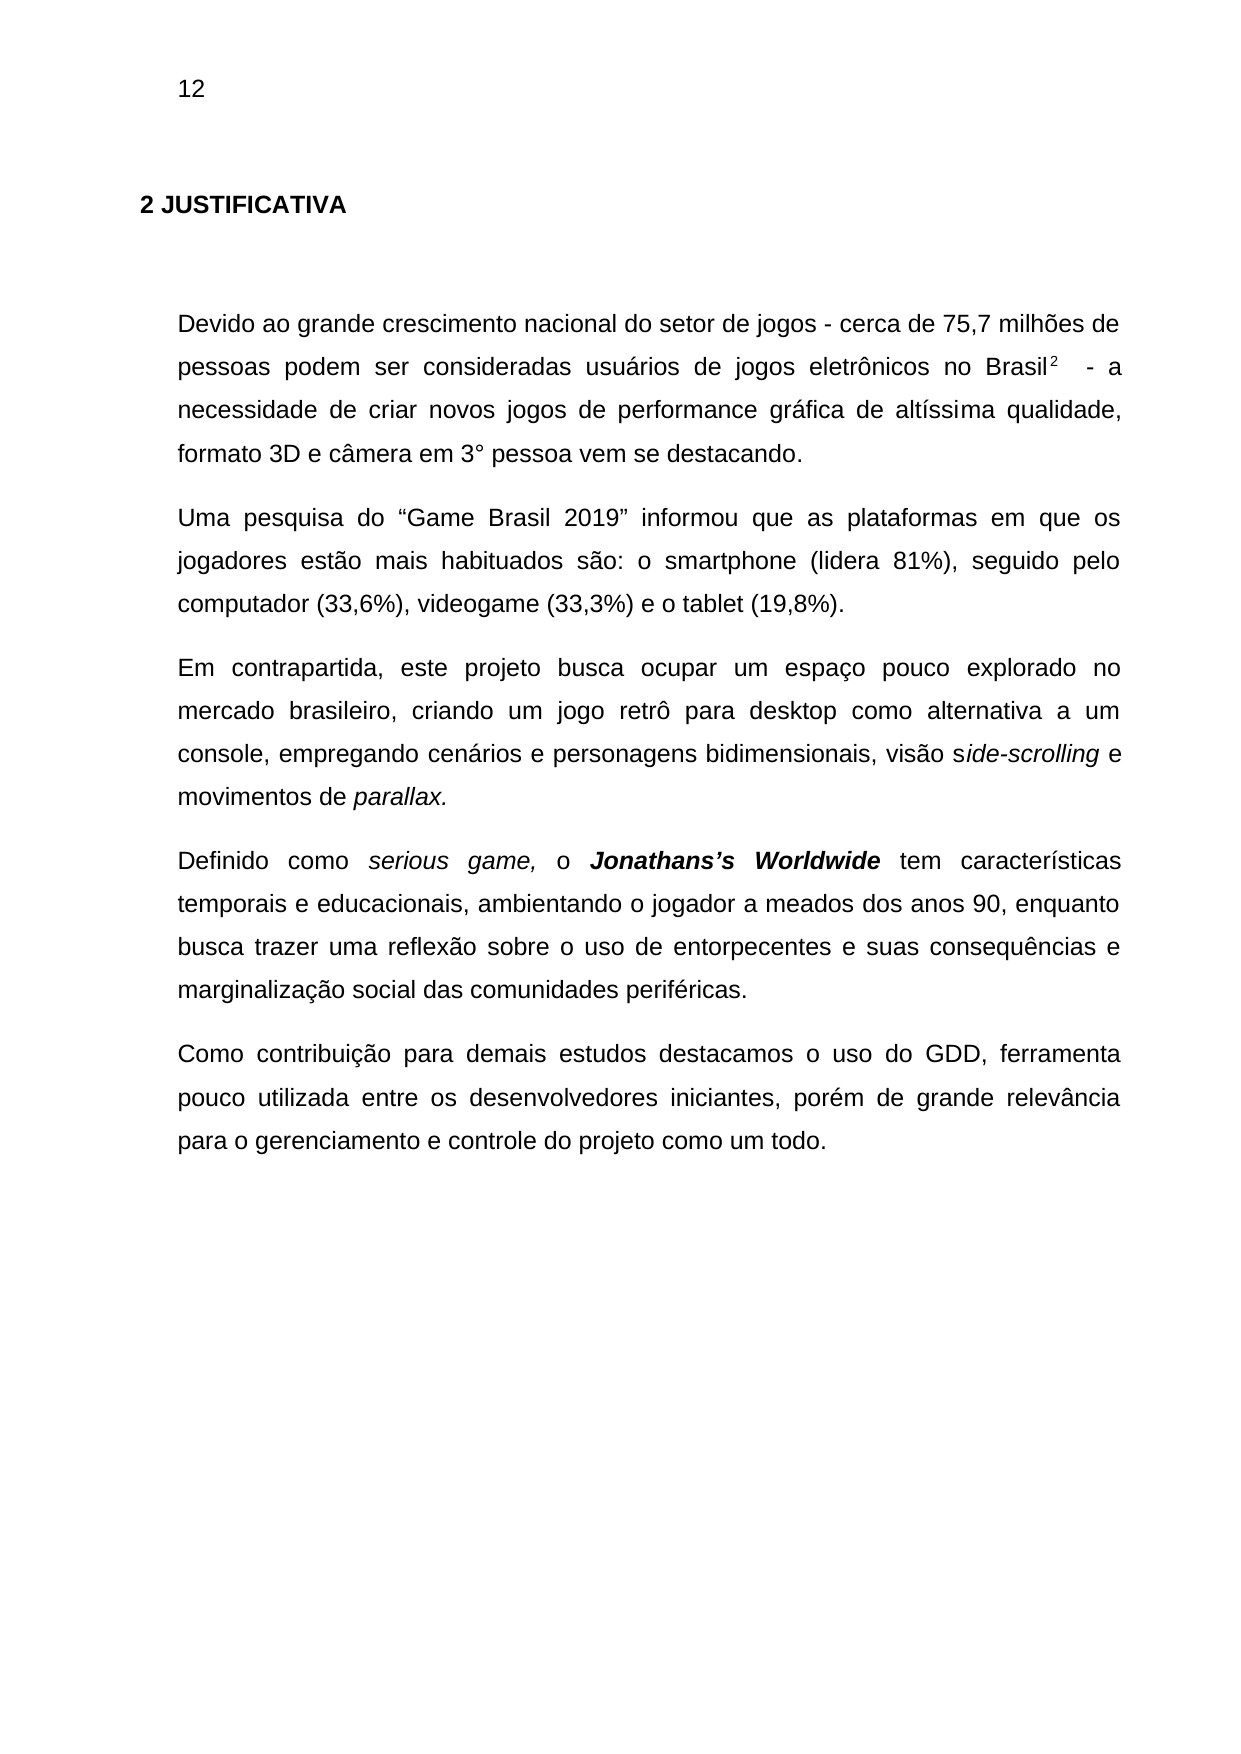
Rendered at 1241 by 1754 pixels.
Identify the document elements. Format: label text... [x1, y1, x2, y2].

text Definido como serious game, o Jonathans’s Worldwide tem características temporais e educacionais, ambientando o jogador a meados dos anos 90, enquanto busca trazer uma reflexão sobre o uso de entorpecentes e suas consequências e marginalização social das comunidades periféricas. [177, 846, 1122, 1004]
text Uma pesquisa do “Game Brasil 2019” informou que as plataformas em que os jogadores estão mais habituados são: o smartphone (lidera 81%), seguido pelo computador (33,6%), videogame (33,3%) e o tablet (19,8%). [177, 503, 1122, 618]
text Em contrapartida, este projeto busca ocupar um espaço pouco explorado no mercado brasileiro, criando um jogo retrô para desktop como alternativa a um console, empregando cenários e personagens bidimensionais, visão side-scrolling e movimentos de parallax. [177, 653, 1122, 811]
subtitle 2 JUSTIFICATIVA [140, 190, 1122, 218]
text Como contribuição para demais estudos destacamos o uso do GDD, ferramenta pouco utilizada entre os desenvolvedores iniciantes, porém de grande relevância para o gerenciamento e controle do projeto como um todo. [177, 1039, 1122, 1154]
text Devido ao grande crescimento nacional do setor de jogos - cerca de 75,7 milhões de pessoas podem ser consideradas usuários de jogos eletrônicos no Brasil2 - a necessidade de criar novos jogos de performance gráfica de altíssima qualidade, formato 3D e câmera em 3° pessoa vem se destacando. [177, 309, 1122, 467]
